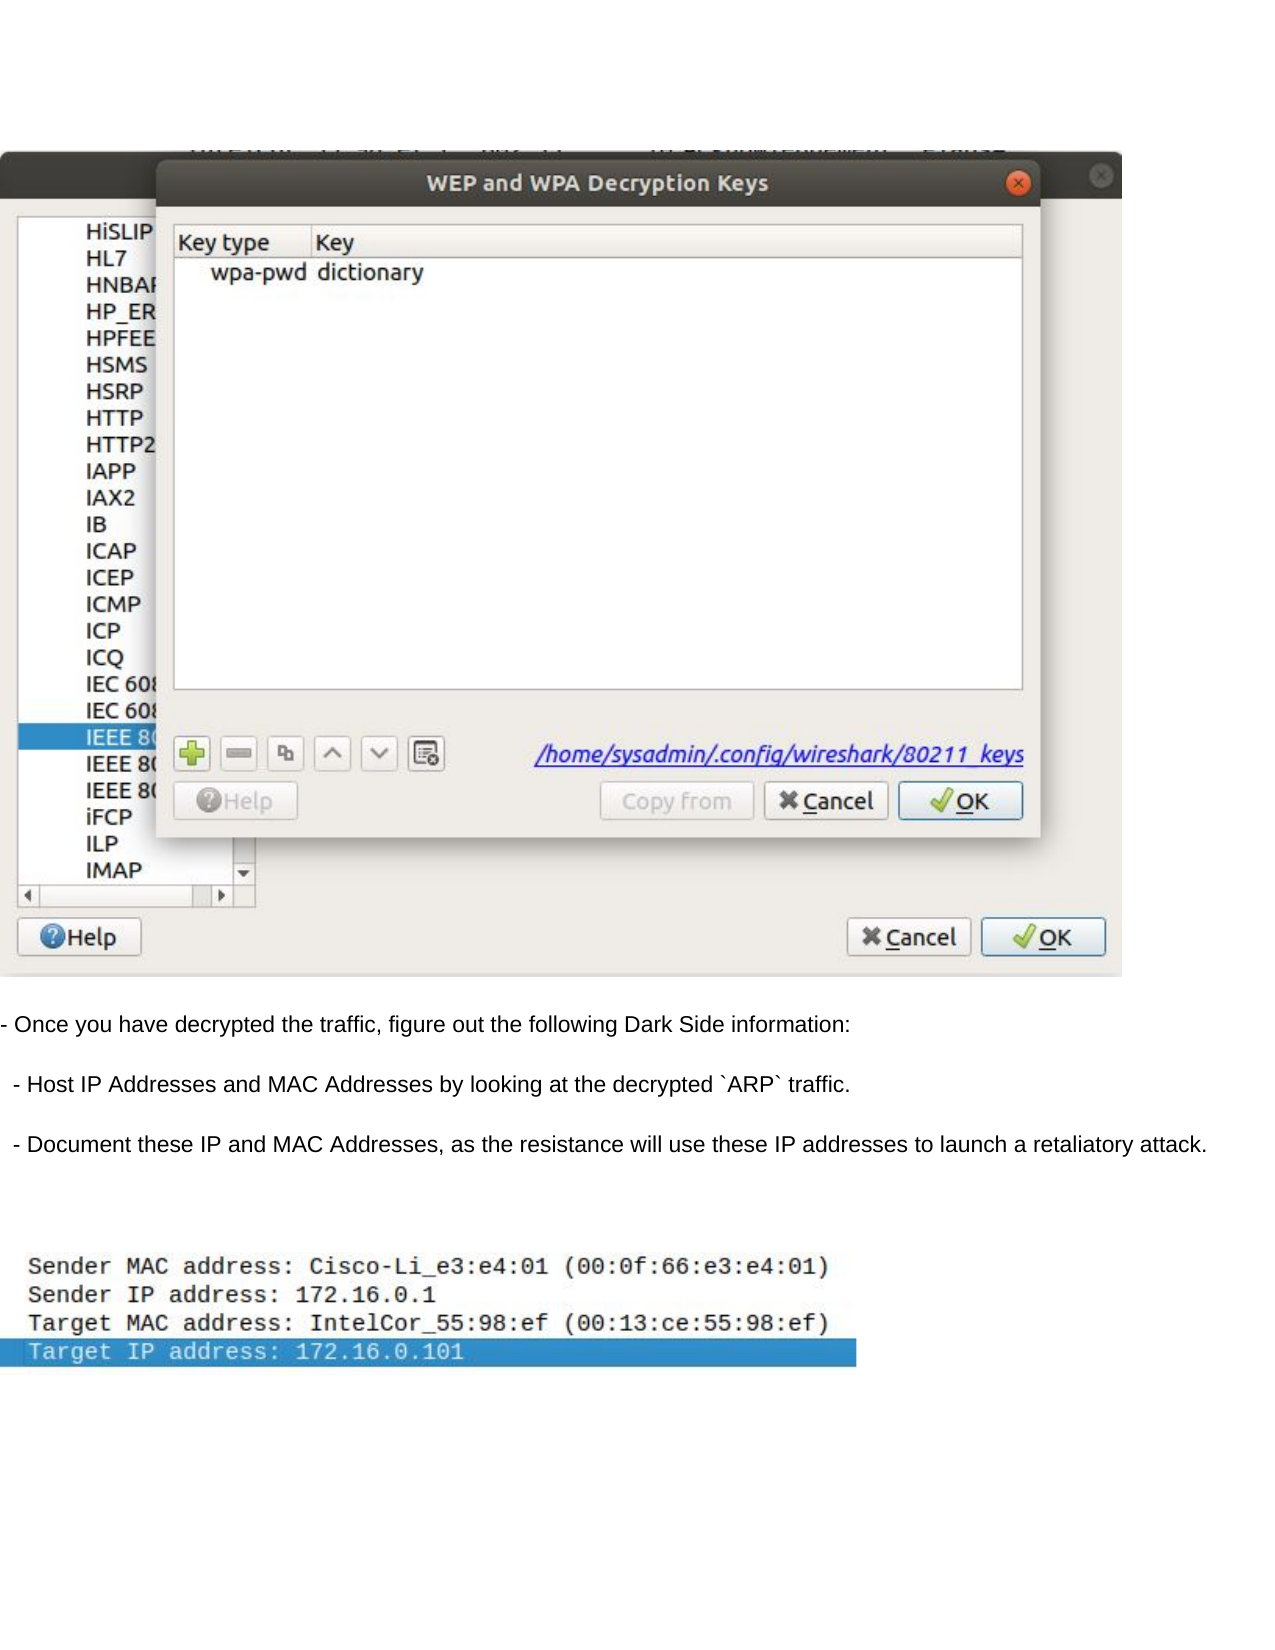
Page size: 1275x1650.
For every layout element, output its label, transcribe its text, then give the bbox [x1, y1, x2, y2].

picture [0, 150, 1122, 977]
picture [0, 1252, 857, 1375]
text - Document these IP and MAC Addresses, as the resistance will use these IP addresses to launch a retaliatory attack. [0, 1131, 1275, 1158]
text - Once you have decrypted the traffic, figure out the following Dark Side information: [0, 1011, 1275, 1037]
text - Host IP Addresses and MAC Addresses by looking at the decrypted `ARP` traffic. [0, 1071, 1275, 1097]
